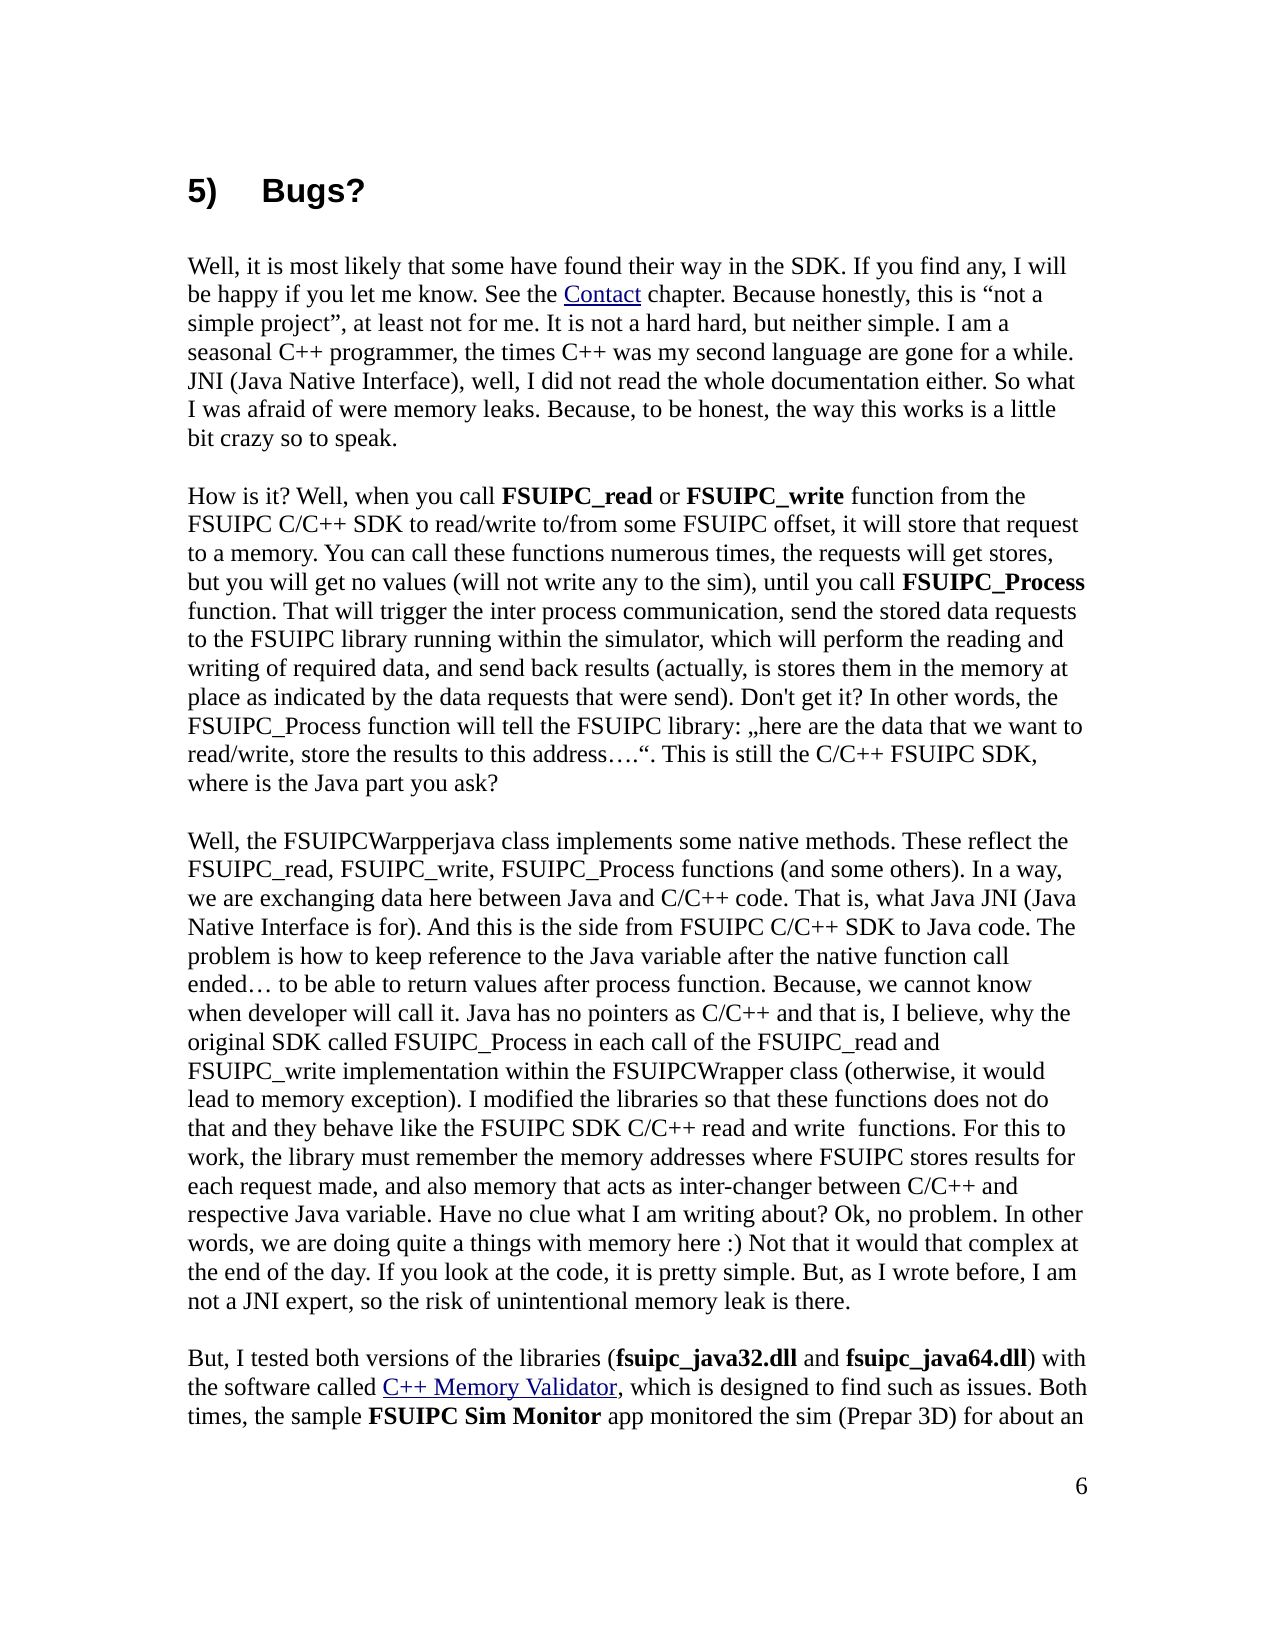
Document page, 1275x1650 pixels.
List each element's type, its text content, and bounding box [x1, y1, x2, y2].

text But, I tested both versions of the libraries (fsuipc_java32.dll and fsuipc_java64.dll) with the software called C++ Memory Validator, which is designed to find such as issues. Both times, the sample FSUIPC Sim Monitor app monitored the sim (Prepar 3D) for about an [187, 1343, 1087, 1429]
text Well, it is most likely that some have found their way in the SDK. If you find any, I will be happy if you let me know. See the Contact chapter. Because honestly, this is “not a simple project”, at least not for me. It is not a hard hard, but neither simple. I am a seasonal C++ programmer, the times C++ was my second language are gone for a while. JNI (Java Native Interface), well, I did not read the whole documentation either. So what I was afraid of were memory leaks. Because, to be honest, the way this works is a little bit crazy so to speak. [187, 251, 1087, 452]
text Well, the FSUIPCWarpperjava class implements some native methods. These reflect the FSUIPC_read, FSUIPC_write, FSUIPC_Process functions (and some others). In a way, we are exchanging data here between Java and C/C++ code. That is, what Java JNI (Java Native Interface is for). And this is the side from FSUIPC C/C++ SDK to Java code. The problem is how to keep reference to the Java variable after the native function call ended… to be able to return values after process function. Because, we cannot know when developer will call it. Java has no pointers as C/C++ and that is, I believe, why the original SDK called FSUIPC_Process in each call of the FSUIPC_read and FSUIPC_write implementation within the FSUIPCWrapper class (otherwise, it would lead to memory exception). I modified the libraries so that these functions does not do that and they behave like the FSUIPC SDK C/C++ read and write functions. For this to work, the library must remember the memory addresses where FSUIPC stores results for each request made, and also memory that acts as inter-changer between C/C++ and respective Java variable. Have no clue what I am writing about? Ok, no problem. In other words, we are doing quite a things with memory here :) Not that it would that complex at the end of the day. If you look at the code, it is pretty simple. But, as I wrote before, I am not a JNI expert, so the risk of unintentional memory leak is there. [187, 826, 1087, 1314]
subtitle Bugs? [187, 171, 1087, 209]
text How is it? Well, when you call FSUIPC_read or FSUIPC_write function from the FSUIPC C/C++ SDK to read/write to/from some FSUIPC offset, it will store that request to a memory. You can call these functions numerous times, the requests will get stores, but you will get no values (will not write any to the sim), until you call FSUIPC_Process function. That will trigger the inter process communication, send the stored data requests to the FSUIPC library running within the simulator, which will perform the reading and writing of required data, and send back results (actually, is stores them in the memory at place as indicated by the data requests that were send). Don't get it? In other words, the FSUIPC_Process function will tell the FSUIPC library: „here are the data that we want to read/write, store the results to this address….“. This is still the C/C++ FSUIPC SDK, where is the Java part you ask? [187, 481, 1087, 797]
